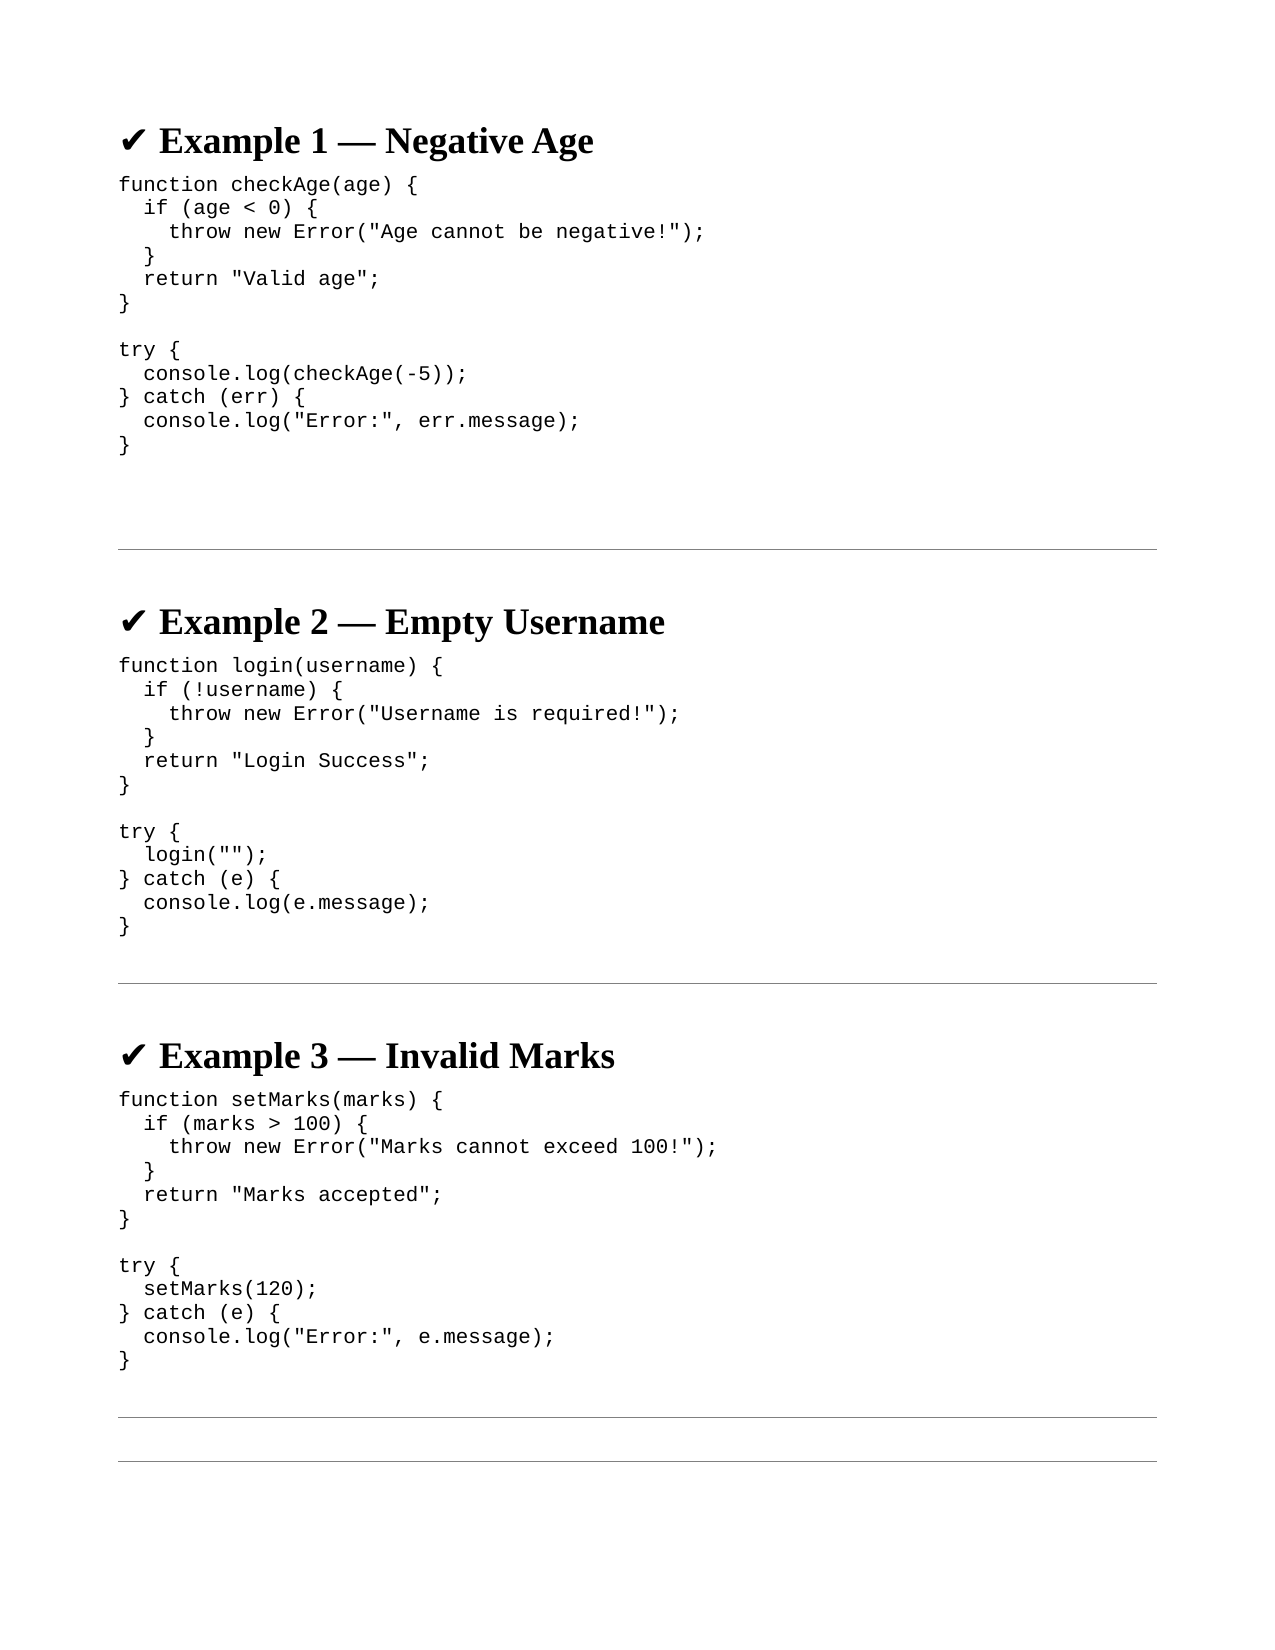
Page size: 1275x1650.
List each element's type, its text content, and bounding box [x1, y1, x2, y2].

text console.log(e.message); [118, 892, 1157, 915]
text try { [118, 821, 1157, 844]
text if (age < 0) { [118, 197, 1157, 221]
text return "Marks accepted"; [118, 1184, 1157, 1207]
subtitle ✔ Example 3 — Invalid Marks [118, 1034, 1157, 1077]
text return "Login Success"; [118, 750, 1157, 773]
text } [118, 726, 1157, 750]
text if (marks > 100) { [118, 1113, 1157, 1137]
text login(""); [118, 844, 1157, 868]
text } [118, 245, 1157, 268]
text } [118, 1207, 1157, 1231]
text } [118, 1160, 1157, 1184]
text } [118, 434, 1157, 457]
text throw new Error("Age cannot be negative!"); [118, 221, 1157, 245]
text throw new Error("Marks cannot exceed 100!"); [118, 1137, 1157, 1160]
text } [118, 773, 1157, 797]
text setMarks(120); [118, 1278, 1157, 1302]
text function checkAge(age) { [118, 174, 1157, 197]
text console.log("Error:", err.message); [118, 410, 1157, 434]
text throw new Error("Username is required!"); [118, 703, 1157, 726]
text try { [118, 1255, 1157, 1278]
text console.log("Error:", e.message); [118, 1326, 1157, 1349]
text } [118, 915, 1157, 939]
subtitle ✔ Example 2 — Empty Username [118, 600, 1157, 643]
text } [118, 1349, 1157, 1373]
text function setMarks(marks) { [118, 1089, 1157, 1113]
text function login(username) { [118, 655, 1157, 679]
text } catch (err) { [118, 387, 1157, 410]
text if (!username) { [118, 679, 1157, 703]
subtitle ✔ Example 1 — Negative Age [118, 118, 1157, 161]
text } catch (e) { [118, 1302, 1157, 1326]
text try { [118, 339, 1157, 363]
text console.log(checkAge(-5)); [118, 363, 1157, 387]
text } catch (e) { [118, 868, 1157, 892]
text return "Valid age"; [118, 268, 1157, 292]
text } [118, 292, 1157, 316]
